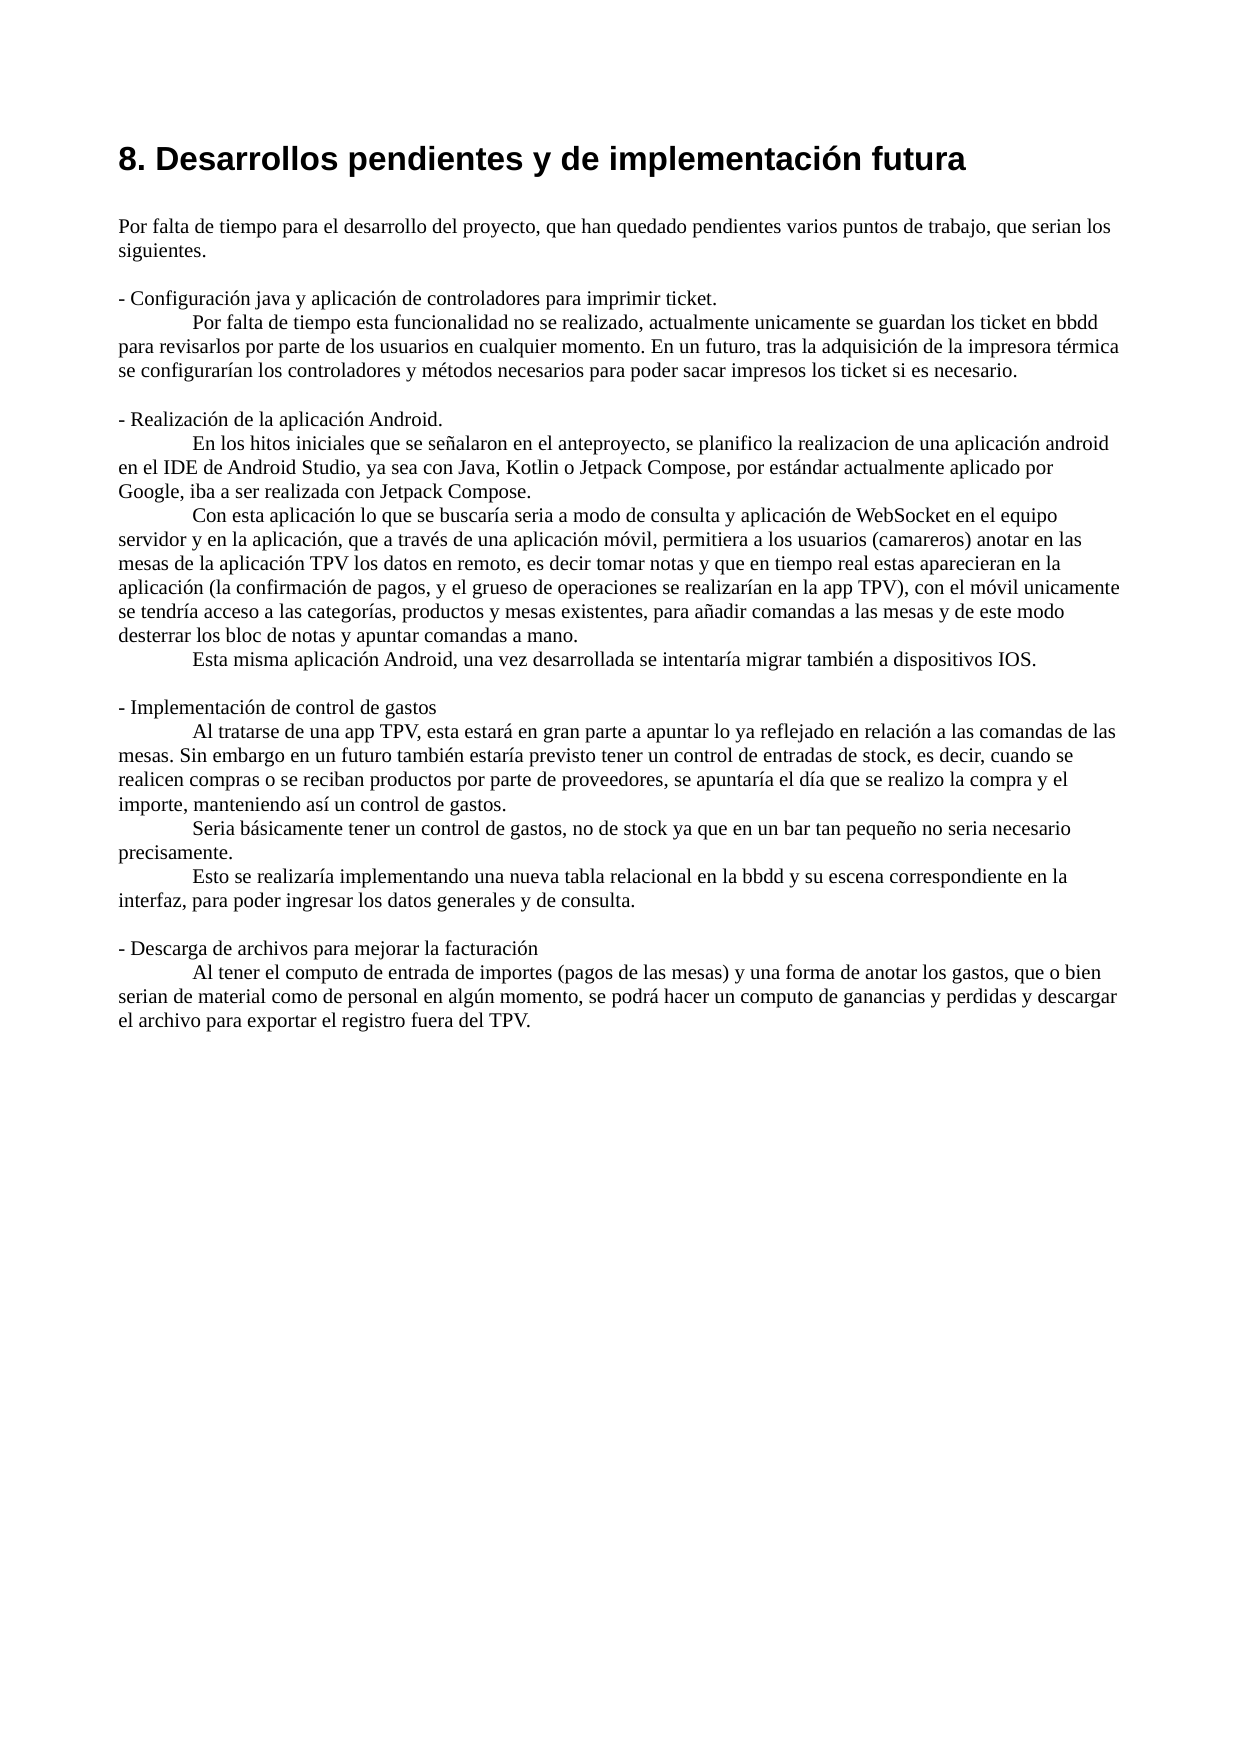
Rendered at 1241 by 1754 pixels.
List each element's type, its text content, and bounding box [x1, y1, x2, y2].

text - Descarga de archivos para mejorar la facturación [118, 936, 1122, 960]
text - Configuración java y aplicación de controladores para imprimir ticket. [118, 286, 1122, 310]
text Al tener el computo de entrada de importes (pagos de las mesas) y una forma de anotar los gastos, que o bien serian de material como de personal en algún momento, se podrá hacer un computo de ganancias y perdidas y descargar el archivo para exportar el registro fuera del TPV. [118, 960, 1122, 1032]
text Esto se realizaría implementando una nueva tabla relacional en la bbdd y su escena correspondiente en la interfaz, para poder ingresar los datos generales y de consulta. [118, 864, 1122, 912]
text Por falta de tiempo para el desarrollo del proyecto, que han quedado pendientes varios puntos de trabajo, que serian los siguientes. [118, 214, 1122, 262]
text Con esta aplicación lo que se buscaría seria a modo de consulta y aplicación de WebSocket en el equipo servidor y en la aplicación, que a través de una aplicación móvil, permitiera a los usuarios (camareros) anotar en las mesas de la aplicación TPV los datos en remoto, es decir tomar notas y que en tiempo real estas aparecieran en la aplicación (la confirmación de pagos, y el grueso de operaciones se realizarían en la app TPV), con el móvil unicamente se tendría acceso a las categorías, productos y mesas existentes, para añadir comandas a las mesas y de este modo desterrar los bloc de notas y apuntar comandas a mano. [118, 503, 1122, 647]
text Esta misma aplicación Android, una vez desarrollada se intentaría migrar también a dispositivos IOS. [118, 647, 1122, 671]
text - Realización de la aplicación Android. [118, 406, 1122, 431]
subtitle 8. Desarrollos pendientes y de implementación futura [118, 139, 1122, 177]
text - Implementación de control de gastos [118, 695, 1122, 719]
text Seria básicamente tener un control de gastos, no de stock ya que en un bar tan pequeño no seria necesario precisamente. [118, 816, 1122, 864]
text En los hitos iniciales que se señalaron en el anteproyecto, se planifico la realizacion de una aplicación android en el IDE de Android Studio, ya sea con Java, Kotlin o Jetpack Compose, por estándar actualmente aplicado por Google, iba a ser realizada con Jetpack Compose. [118, 431, 1122, 503]
text Por falta de tiempo esta funcionalidad no se realizado, actualmente unicamente se guardan los ticket en bbdd para revisarlos por parte de los usuarios en cualquier momento. En un futuro, tras la adquisición de la impresora térmica se configurarían los controladores y métodos necesarios para poder sacar impresos los ticket si es necesario. [118, 310, 1122, 382]
text Al tratarse de una app TPV, esta estará en gran parte a apuntar lo ya reflejado en relación a las comandas de las mesas. Sin embargo en un futuro también estaría previsto tener un control de entradas de stock, es decir, cuando se realicen compras o se reciban productos por parte de proveedores, se apuntaría el día que se realizo la compra y el importe, manteniendo así un control de gastos. [118, 719, 1122, 816]
